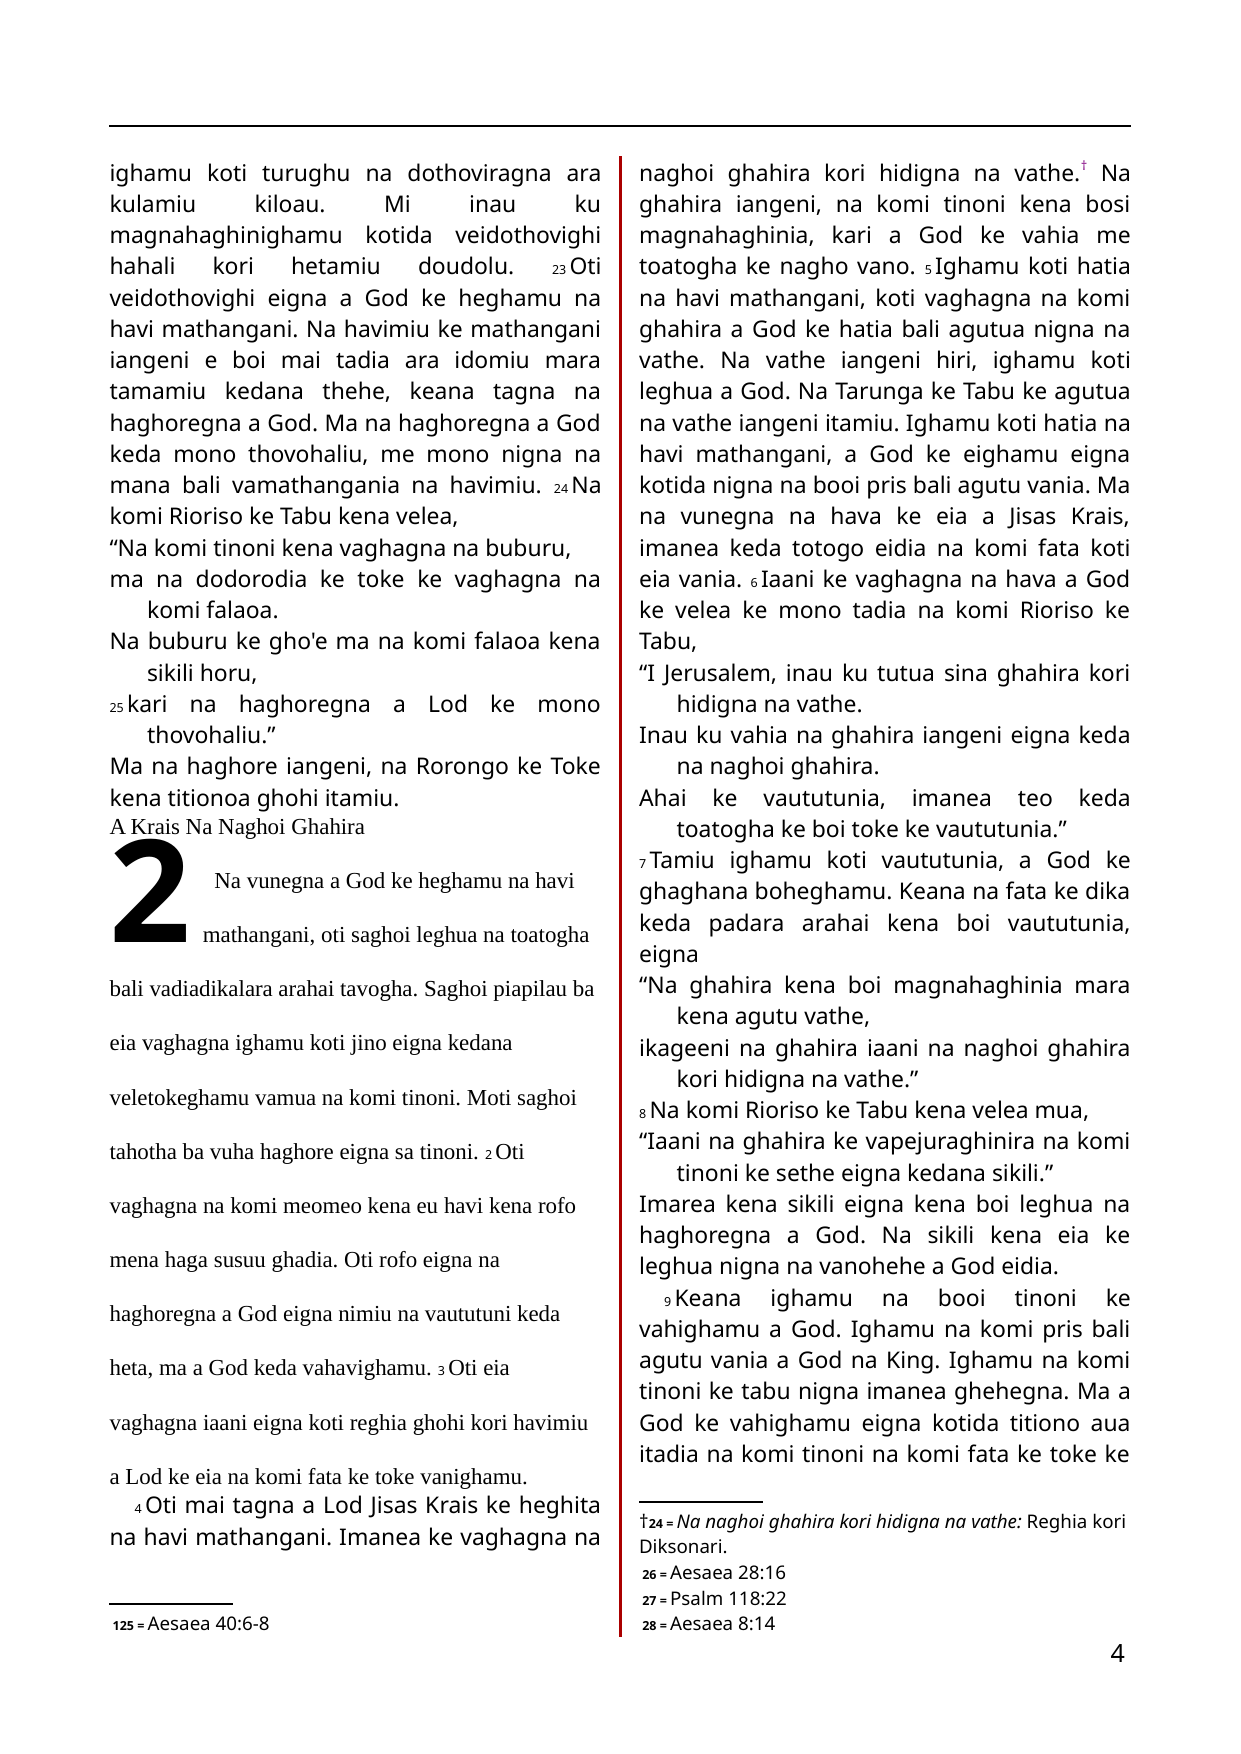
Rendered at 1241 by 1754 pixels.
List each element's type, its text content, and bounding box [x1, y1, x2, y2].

text 27 = Psalm 118:22 [639, 1585, 1131, 1610]
text “Na ghahira kena boi magnahaghinia mara kena agutu vathe, [639, 969, 1131, 1032]
text 24 = Na naghoi ghahira kori hidigna na vathe: Reghia kori Diksonari. [639, 1508, 1131, 1559]
text “I Jerusalem, inau ku tutua sina ghahira kori hidigna na vathe. [639, 657, 1131, 719]
text ighamu koti turughu na dothoviragna ara kulamiu kiloau. Mi inau ku magnahaghinighamu kotida veidothovighi hahali kori hetamiu doudolu. 23 Oti veidothovighi eigna a God ke heghamu na havi mathangani. Na havimiu ke mathangani iangeni e boi mai tadia ara idomiu mara tamamiu kedana thehe, keana tagna na haghoregna a God. Ma na haghoregna a God keda mono thovohaliu, me mono nigna na mana bali vamathangania na havimiu. 24 Na komi Rioriso ke Tabu kena velea, [109, 157, 601, 532]
text “Na komi tinoni kena vaghagna na buburu, [109, 532, 601, 563]
text 8 Na komi Rioriso ke Tabu kena velea mua, [639, 1094, 1131, 1125]
text “Iaani na ghahira ke vapejuraghinira na komi tinoni ke sethe eigna kedana sikili.” [639, 1125, 1131, 1188]
text ikageeni na ghahira iaani na naghoi ghahira kori hidigna na vathe.” [639, 1032, 1131, 1094]
text Inau ku vahia na ghahira iangeni eigna keda na naghoi ghahira. [639, 719, 1131, 782]
text 25 kari na haghoregna a Lod ke mono thovohaliu.” [109, 688, 601, 750]
text 9 Keana ighamu na booi tinoni ke vahighamu a God. Ighamu na komi pris bali agutu vania a God na King. Ighamu na komi tinoni ke tabu nigna imanea ghehegna. Ma a God ke vahighamu eigna kotida titiono aua itadia na komi tinoni na komi fata ke toke ke [639, 1282, 1131, 1469]
text Imarea kena sikili eigna kena boi leghua na haghoregna a God. Na sikili kena eia ke leghua nigna na vanohehe a God eidia. [639, 1188, 1131, 1282]
text ma na dodorodia ke toke ke vaghagna na komi falaoa. [109, 563, 601, 625]
text Ma na haghore iangeni, na Rorongo ke Toke kena titionoa ghohi itamiu. [109, 750, 601, 813]
text A Krais Na Naghoi Ghahira [109, 813, 601, 839]
text 7 Tamiu ighamu koti vaututunia, a God ke ghaghana boheghamu. Keana na fata ke dika keda padara arahai kena boi vaututunia, eigna [639, 844, 1131, 969]
text 125 = Aesaea 40:6-8 [109, 1610, 601, 1636]
text 26 = Aesaea 28:16 [639, 1559, 1131, 1585]
text Na buburu ke gho'e ma na komi falaoa kena sikili horu, [109, 625, 601, 688]
text naghoi ghahira kori hidigna na vathe. Na ghahira iangeni, na komi tinoni kena bosi magnahaghinia, kari a God ke vahia me toatogha ke nagho vano. 5 Ighamu koti hatia na havi mathangani, koti vaghagna na komi ghahira a God ke hatia bali agutua nigna na vathe. Na vathe iangeni hiri, ighamu koti leghua a God. Na Tarunga ke Tabu ke agutua na vathe iangeni itamiu. Ighamu koti hatia na havi mathangani, a God ke eighamu eigna kotida nigna na booi pris bali agutu vania. Ma na vunegna na hava ke eia a Jisas Krais, imanea keda totogo eidia na komi fata koti eia vania. 6 Iaani ke vaghagna na hava a God ke velea ke mono tadia na komi Rioriso ke Tabu, [639, 157, 1131, 657]
text Ahai ke vaututunia, imanea teo keda toatogha ke boi toke ke vaututunia.” [639, 782, 1131, 844]
text 4 Oti mai tagna a Lod Jisas Krais ke heghita na havi mathangani. Imanea ke vaghagna na [109, 1489, 601, 1552]
text 28 = Aesaea 8:14 [639, 1610, 1131, 1636]
text 2 1 Na vunegna a God ke heghamu na havi mathangani, oti saghoi leghua na toatogha bali vadiadikalara arahai tavogha. Saghoi piapilau ba eia vaghagna ighamu koti jino eigna kedana veletokeghamu vamua na komi tinoni. Moti saghoi tahotha ba vuha haghore eigna sa tinoni. 2 Oti vaghagna na komi meomeo kena eu havi kena rofo mena haga susuu ghadia. Oti rofo eigna na haghoregna a God eigna nimiu na vaututuni keda heta, ma a God keda vahavighamu. 3 Oti eia vaghagna iaani eigna koti reghia ghohi kori havimiu a Lod ke eia na komi fata ke toke vanighamu. [109, 839, 601, 1489]
